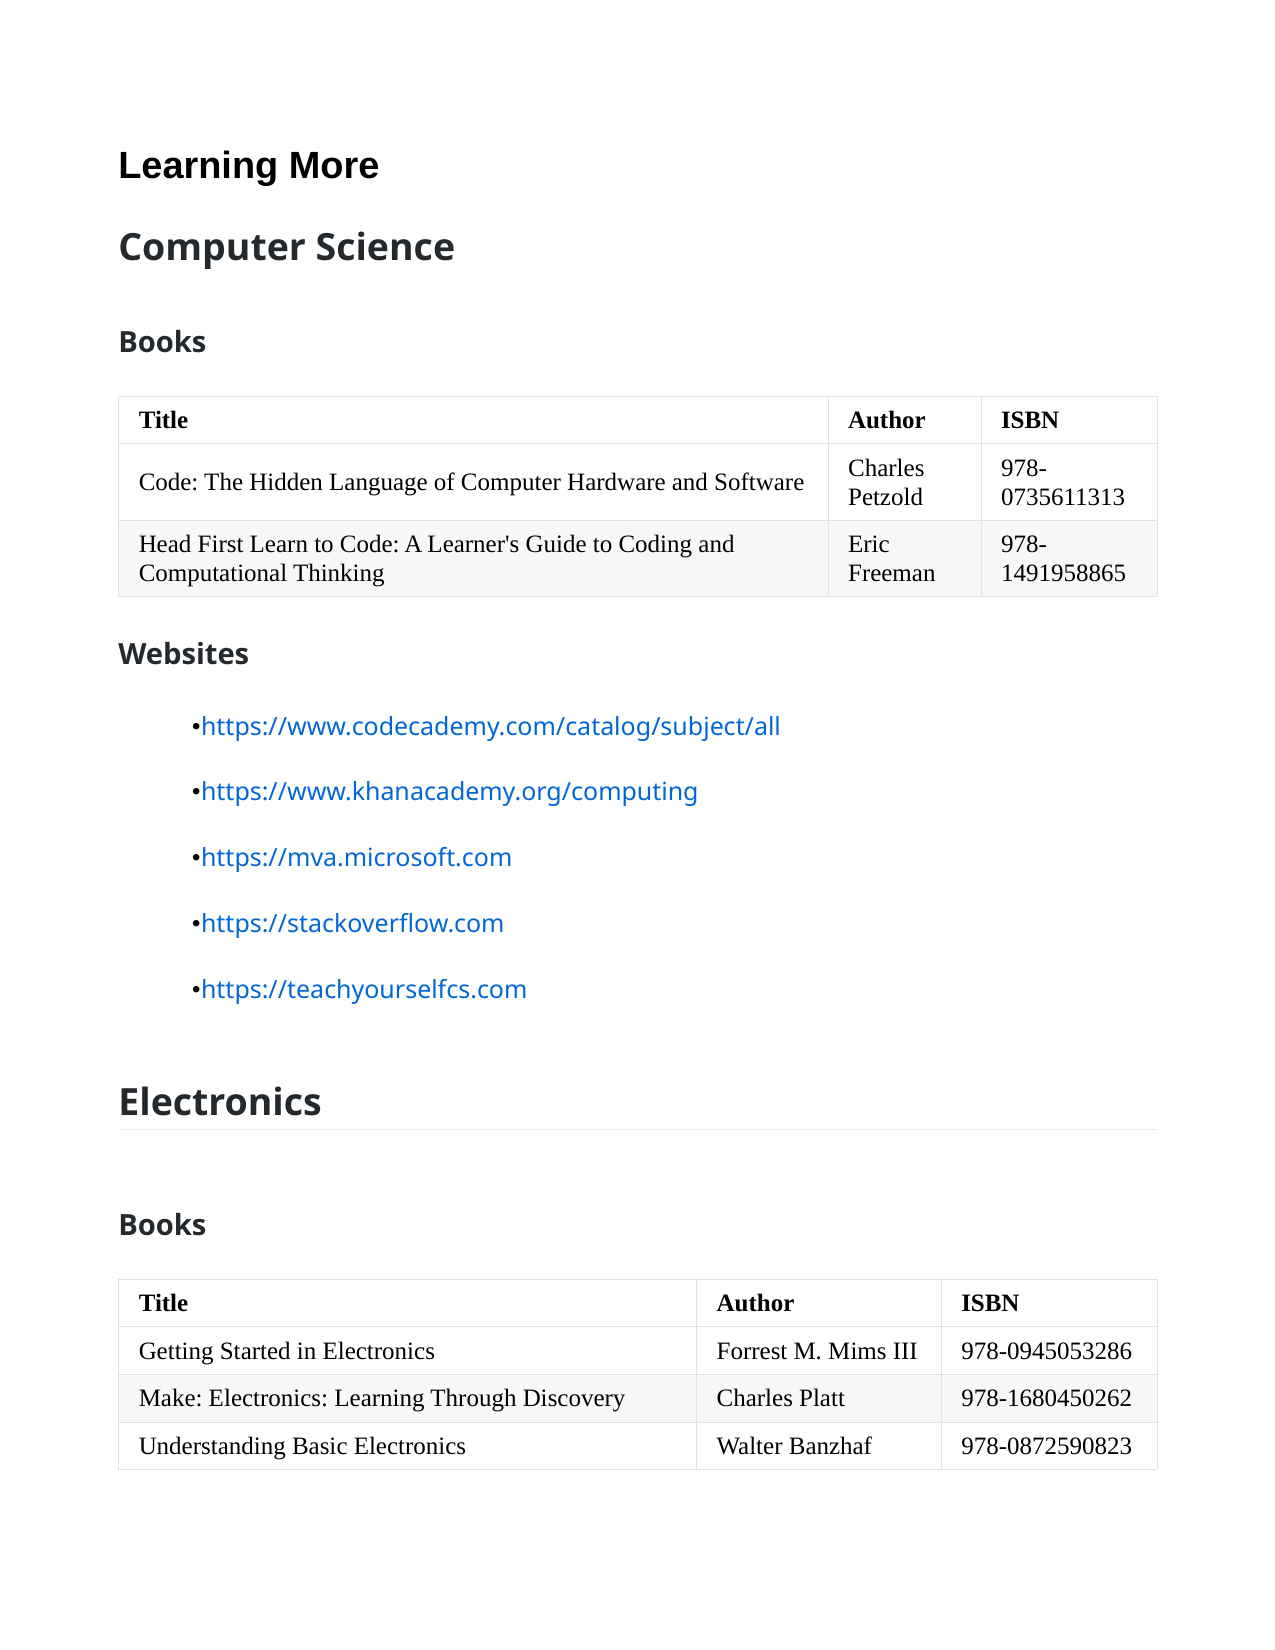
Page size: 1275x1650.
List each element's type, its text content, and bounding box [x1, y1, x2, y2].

list https://stackoverflow.com [118, 906, 1157, 940]
table_cell Charles Petzold [829, 444, 981, 520]
table_cell Head First Learn to Code: A Learner's Guide to Coding and Computational Thinking [119, 521, 828, 596]
subtitle Books [118, 321, 1157, 361]
table_header Author [829, 397, 981, 443]
table_cell Forrest M. Mims III [697, 1327, 941, 1374]
subtitle Learning More [118, 143, 1157, 187]
table_header Author [697, 1280, 941, 1326]
subtitle Computer Science [118, 220, 1157, 271]
table_cell Eric Freeman [829, 521, 981, 596]
table_cell Understanding Basic Electronics [119, 1423, 696, 1469]
table_cell Make: Electronics: Learning Through Discovery [119, 1375, 696, 1422]
table_header ISBN [982, 397, 1157, 443]
subtitle Electronics [118, 1075, 1157, 1129]
subtitle Books [118, 1204, 1157, 1244]
table_header Title [119, 1280, 696, 1326]
table_cell 978-1491958865 [982, 521, 1157, 596]
list https://www.codecademy.com/catalog/subject/all [118, 708, 1157, 742]
subtitle Websites [118, 634, 1157, 673]
table_cell Code: The Hidden Language of Computer Hardware and Software [119, 444, 828, 520]
table_header ISBN [942, 1280, 1157, 1326]
table_cell 978-0945053286 [942, 1327, 1157, 1374]
table_cell 978-0735611313 [982, 444, 1157, 520]
table_cell Charles Platt [697, 1375, 941, 1422]
table_cell Walter Banzhaf [697, 1423, 941, 1469]
table_cell Getting Started in Electronics [119, 1327, 696, 1374]
list https://www.khanacademy.org/computing [118, 774, 1157, 808]
list https://teachyourselfcs.com [118, 972, 1157, 1006]
table_cell 978-0872590823 [942, 1423, 1157, 1469]
list https://mva.microsoft.com [118, 840, 1157, 874]
table_header Title [119, 397, 828, 443]
table_cell 978-1680450262 [942, 1375, 1157, 1422]
